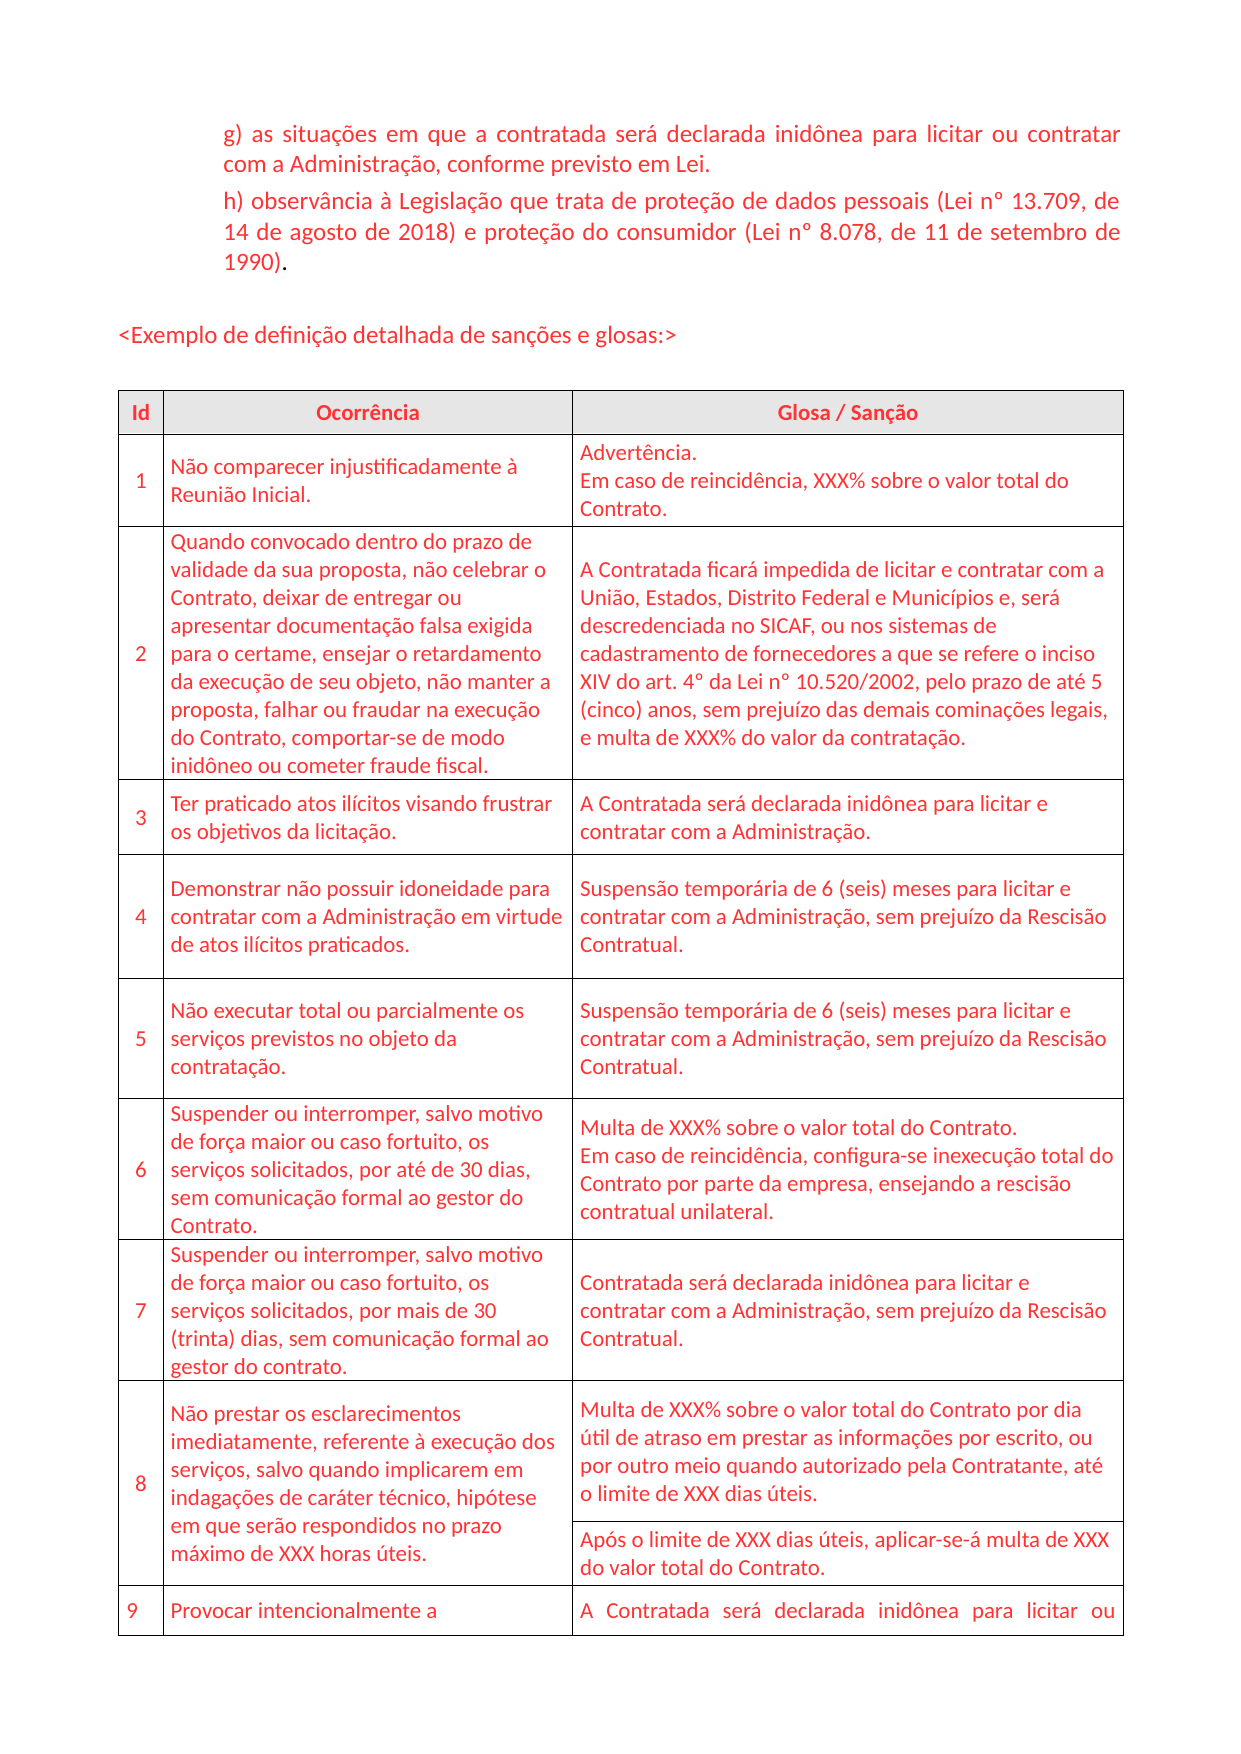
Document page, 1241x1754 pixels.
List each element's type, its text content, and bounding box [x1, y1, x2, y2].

table_header Glosa / Sanção [573, 391, 1123, 433]
table_cell A Contratada será declarada inidônea para licitar ou [573, 1586, 1123, 1635]
table_cell 8 [119, 1381, 163, 1585]
table_header Ocorrência [164, 391, 572, 433]
table_cell Não comparecer injustificadamente à Reunião Inicial. [164, 435, 572, 526]
table_cell 5 [119, 979, 163, 1098]
table_cell Ter praticado atos ilícitos visando frustrar os objetivos da licitação. [164, 780, 572, 853]
table_cell Não prestar os esclarecimentos imediatamente, referente à execução dos serviços, salvo quando implicarem em indagações de caráter técnico, hipótese em que serão respondidos no prazo máximo de XXX horas úteis. [164, 1381, 572, 1585]
table_cell Não executar total ou parcialmente os serviços previstos no objeto da contratação. [164, 979, 572, 1098]
table_cell Multa de XXX% sobre o valor total do Contrato por dia útil de atraso em prestar as informações por escrito, ou por outro meio quando autorizado pela Contratante, até o limite de XXX dias úteis. [573, 1381, 1123, 1521]
table_cell Após o limite de XXX dias úteis, aplicar-se-á multa de XXX do valor total do Contrato. [573, 1522, 1123, 1585]
table_cell 9 [119, 1586, 163, 1635]
table_cell A Contratada será declarada inidônea para licitar e contratar com a Administração. [573, 780, 1123, 853]
table_cell 4 [119, 855, 163, 978]
table_cell Suspensão temporária de 6 (seis) meses para licitar e contratar com a Administração, sem prejuízo da Rescisão Contratual. [573, 855, 1123, 978]
table_cell Provocar intencionalmente a [164, 1586, 572, 1635]
table_cell Suspensão temporária de 6 (seis) meses para licitar e contratar com a Administração, sem prejuízo da Rescisão Contratual. [573, 979, 1123, 1098]
table_cell 3 [119, 780, 163, 853]
table_cell 1 [119, 435, 163, 526]
table_cell Advertência. Em caso de reincidência, XXX% sobre o valor total do Contrato. [573, 435, 1123, 526]
text <Exemplo de definição detalhada de sanções e glosas:> [118, 319, 1122, 349]
table_cell Demonstrar não possuir idoneidade para contratar com a Administração em virtude de atos ilícitos praticados. [164, 855, 572, 978]
table_cell A Contratada ficará impedida de licitar e contratar com a União, Estados, Distrito Federal e Municípios e, será descredenciada no SICAF, ou nos sistemas de cadastramento de fornecedores a que se refere o inciso XIV do art. 4º da Lei nº 10.520/2002, pelo prazo de até 5 (cinco) anos, sem prejuízo das demais cominações legais, e multa de XXX% do valor da contratação. [573, 527, 1123, 779]
table_cell 6 [119, 1099, 163, 1239]
table_cell Suspender ou interromper, salvo motivo de força maior ou caso fortuito, os serviços solicitados, por até de 30 dias, sem comunicação formal ao gestor do Contrato. [164, 1099, 572, 1239]
table_cell 7 [119, 1240, 163, 1380]
table_cell Quando convocado dentro do prazo de validade da sua proposta, não celebrar o Contrato, deixar de entregar ou apresentar documentação falsa exigida para o certame, ensejar o retardamento da execução de seu objeto, não manter a proposta, falhar ou fraudar na execução do Contrato, comportar-se de modo inidôneo ou cometer fraude fiscal. [164, 527, 572, 779]
table_cell Suspender ou interromper, salvo motivo de força maior ou caso fortuito, os serviços solicitados, por mais de 30 (trinta) dias, sem comunicação formal ao gestor do contrato. [164, 1240, 572, 1380]
table_cell Multa de XXX% sobre o valor total do Contrato. Em caso de reincidência, configura-se inexecução total do Contrato por parte da empresa, ensejando a rescisão contratual unilateral. [573, 1099, 1123, 1239]
text g) as situações em que a contratada será declarada inidônea para licitar ou contratar com a Administração, conforme previsto em Lei. [223, 118, 1122, 179]
table_cell 2 [119, 527, 163, 779]
table_cell Contratada será declarada inidônea para licitar e contratar com a Administração, sem prejuízo da Rescisão Contratual. [573, 1240, 1123, 1380]
table_header Id [119, 391, 163, 433]
text h) observância à Legislação que trata de proteção de dados pessoais (Lei nº 13.709, de 14 de agosto de 2018) e proteção do consumidor (Lei nº 8.078, de 11 de setembro de 1990). [223, 185, 1122, 277]
